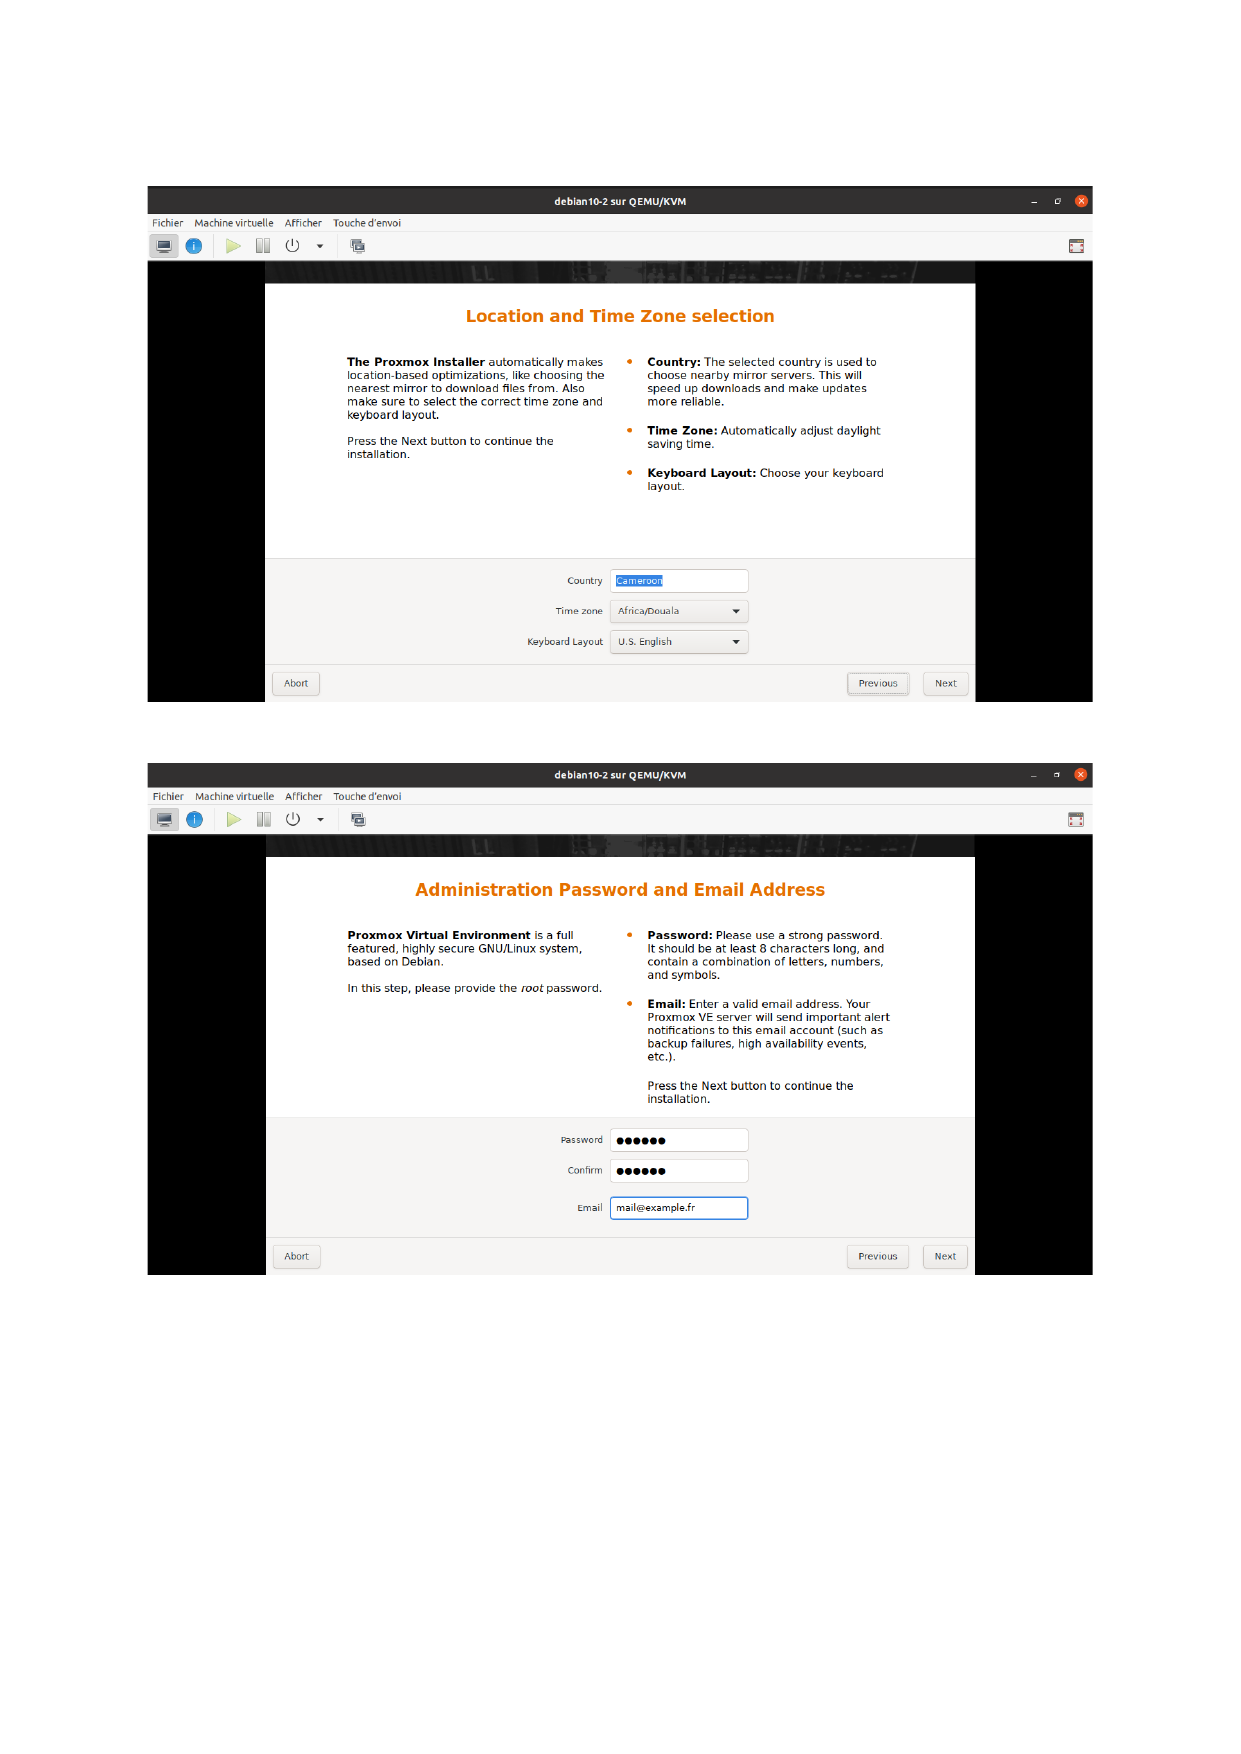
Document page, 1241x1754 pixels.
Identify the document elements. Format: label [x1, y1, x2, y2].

picture [147, 763, 1093, 1275]
picture [147, 186, 1093, 702]
